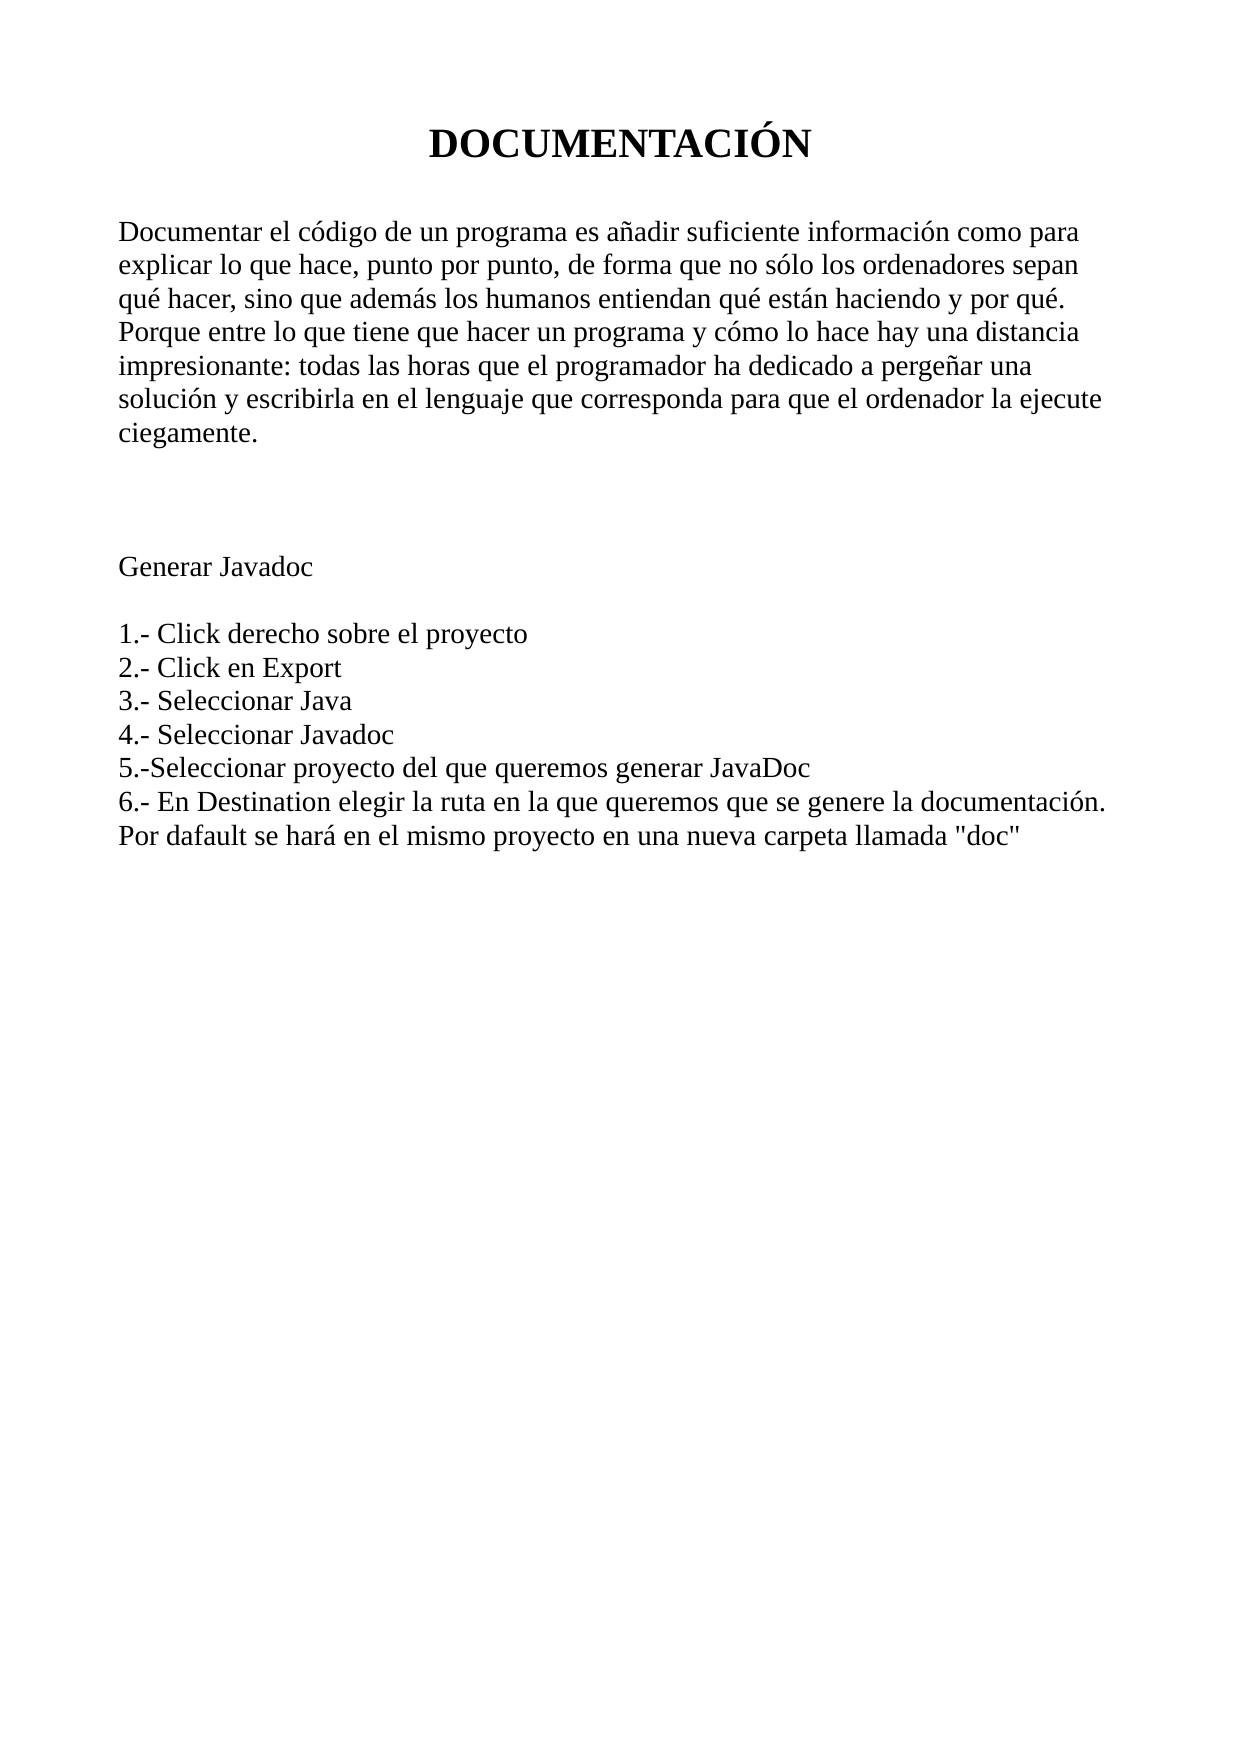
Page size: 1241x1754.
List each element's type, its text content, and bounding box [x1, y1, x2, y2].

text Porque entre lo que tiene que hacer un programa y cómo lo hace hay una distancia impresionante: todas las horas que el programador ha dedicado a pergeñar una solución y escribirla en el lenguaje que corresponda para que el ordenador la ejecute ciegamente. [118, 314, 1122, 449]
text 6.- En Destination elegir la ruta en la que queremos que se genere la documentación. Por dafault se hará en el mismo proyecto en una nueva carpeta llamada "doc" [118, 784, 1122, 851]
text Generar Javadoc [118, 549, 1122, 583]
text 3.- Seleccionar Java [118, 683, 1122, 717]
text 2.- Click en Export [118, 650, 1122, 683]
text Documentar el código de un programa es añadir suficiente información como para explicar lo que hace, punto por punto, de forma que no sólo los ordenadores sepan qué hacer, sino que además los humanos entiendan qué están haciendo y por qué. [118, 214, 1122, 314]
text 5.-Seleccionar proyecto del que queremos generar JavaDoc [118, 751, 1122, 784]
text 4.- Seleccionar Javadoc [118, 717, 1122, 751]
text 1.- Click derecho sobre el proyecto [118, 616, 1122, 650]
text DOCUMENTACIÓN [118, 118, 1122, 166]
